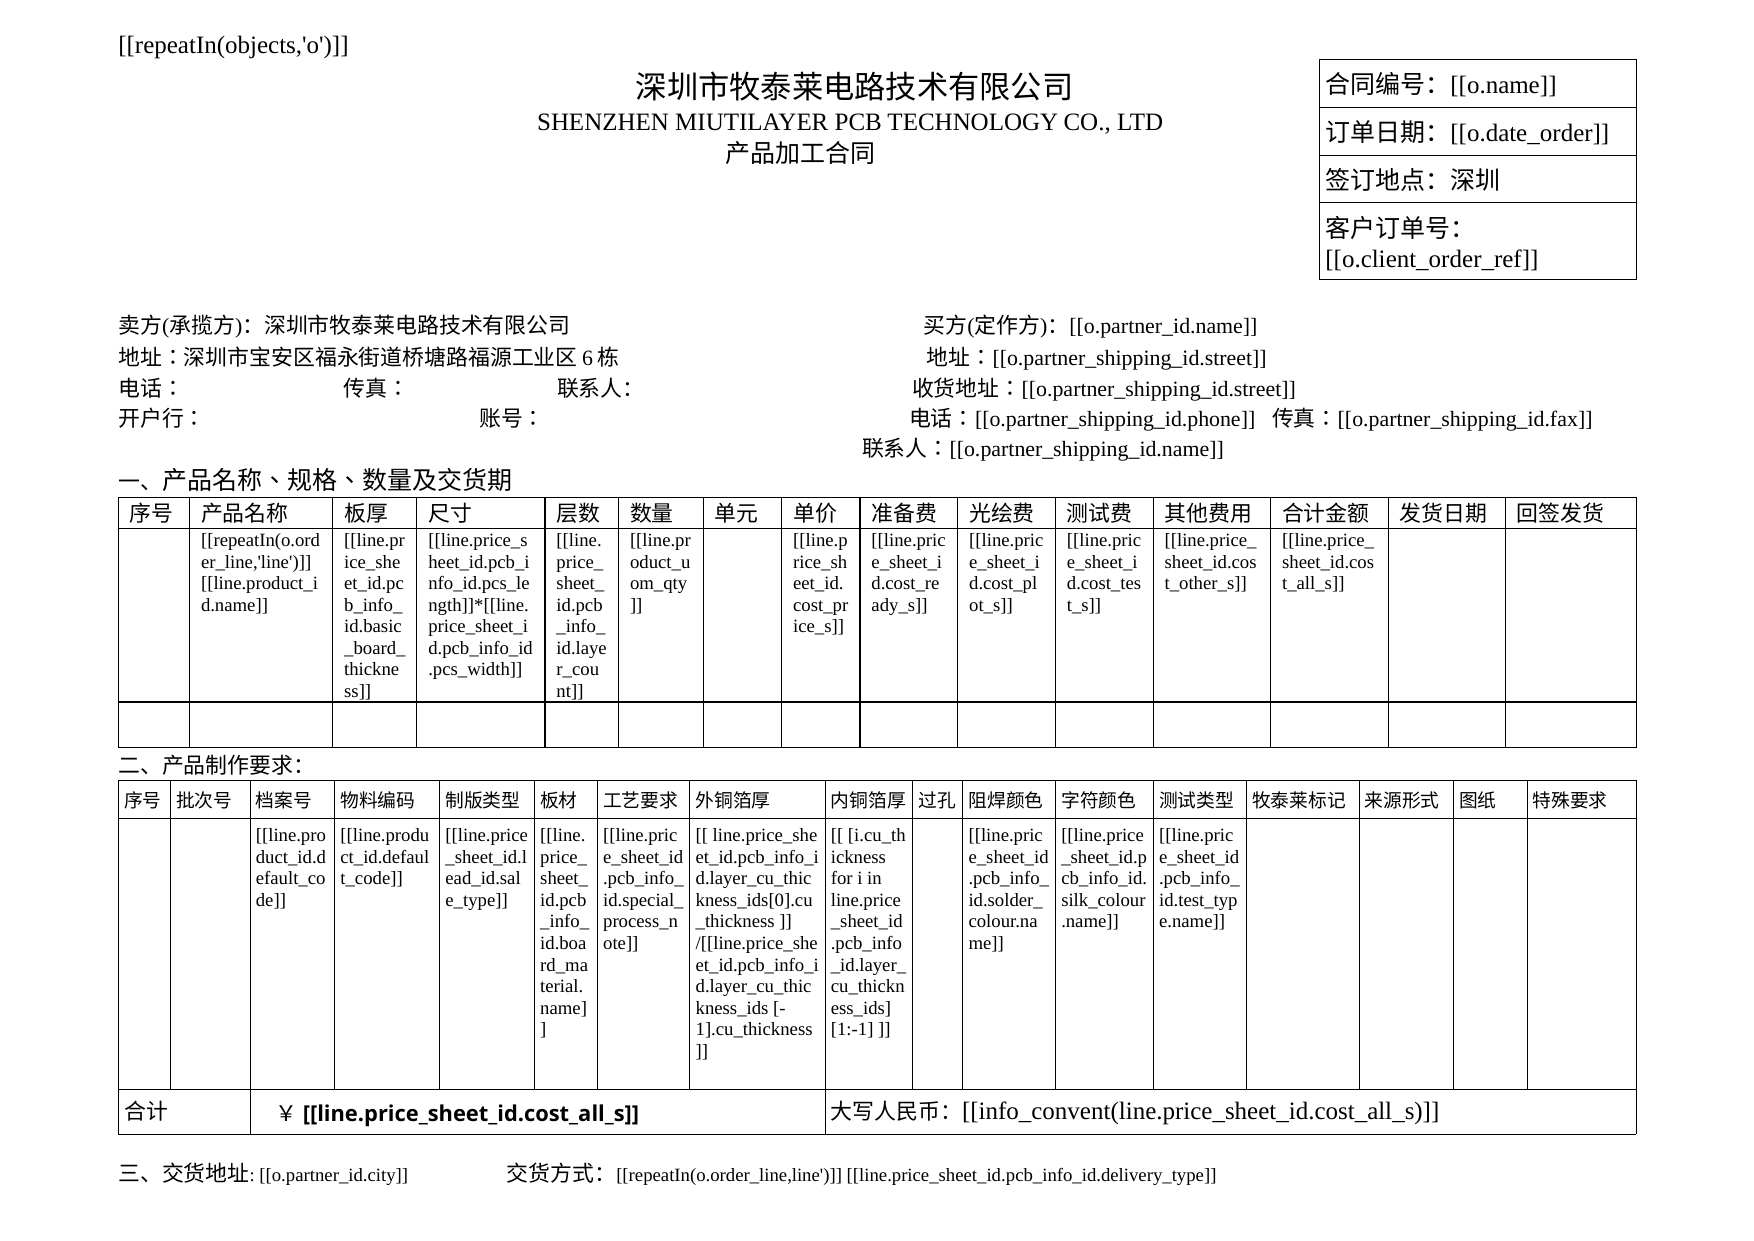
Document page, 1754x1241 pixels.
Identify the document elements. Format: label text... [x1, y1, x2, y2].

text 卖方(承揽方)：深圳市牧泰莱电路技术有限公司 买方(定作方)：[[o.partner_id.name]] [118, 308, 1636, 339]
table_cell [171, 819, 250, 1088]
table_cell [[line.price_sheet_id.pcb_info_id.silk_colour.name]] [1056, 819, 1153, 1088]
table_cell [1271, 703, 1388, 747]
table_cell [1154, 703, 1270, 747]
table_header 单元 [704, 498, 781, 528]
table_header 产品名称 [190, 498, 332, 528]
text [[repeatIn(objects,'o')]] [118, 30, 1636, 59]
table_header 层数 [546, 498, 618, 528]
table_header 数量 [619, 498, 703, 528]
table_header 来源形式 [1360, 781, 1453, 818]
table_cell 客户订单号：[[o.client_order_ref]] [1320, 203, 1636, 279]
table_header 光绘费 [958, 498, 1055, 528]
table_header 批次号 [171, 781, 250, 818]
table_cell [[line.price_sheet_id.pcb_info_id.basic_board_thickness]] [333, 529, 416, 701]
table_cell [1056, 703, 1153, 747]
text 联系人：[[o.partner_shipping_id.name]] [118, 433, 1636, 463]
table_header 回签发货 [1506, 498, 1636, 528]
table_header 其他费用 [1154, 498, 1270, 528]
table_cell [1360, 819, 1453, 1088]
table_cell [190, 703, 332, 747]
table_cell [704, 703, 781, 747]
table_cell [861, 703, 957, 747]
table_header 合计金额 [1271, 498, 1388, 528]
text 地址：深圳市宝安区福永街道桥塘路福源工业区6栋 地址：[[o.partner_shipping_id.street]] [118, 339, 1636, 371]
table_cell [[line.price_sheet_id.pcb_info_id.solder_colour.name]] [963, 819, 1055, 1088]
table_header 档案号 [251, 781, 334, 818]
table_cell [1389, 703, 1505, 747]
table_cell [1528, 819, 1636, 1088]
table_cell [333, 703, 416, 747]
table_header 特殊要求 [1528, 781, 1636, 818]
table_header 深圳市牧泰莱电路技术有限公司 SHENZHEN MIUTILAYER PCB TECHNOLOGY CO., LTD 产品加工合同 [118, 59, 1319, 279]
table_cell [[ [i.cu_thickness for i in line.price_sheet_id.pcb_info_id.layer_cu_thickness_ids][1:-1] ]] [826, 819, 912, 1088]
table_header 阻焊颜色 [963, 781, 1055, 818]
table_cell [417, 703, 544, 747]
table_header 测试类型 [1154, 781, 1246, 818]
table_header 外铜箔厚 [690, 781, 825, 818]
table_cell 签订地点：深圳 [1320, 156, 1636, 202]
table_cell [[line.product_id.default_code]] [251, 819, 334, 1088]
table_cell [[line.price_sheet_id.pcb_info_id.special_process_note]] [598, 819, 689, 1088]
table_cell [1506, 703, 1636, 747]
table_cell [619, 703, 703, 747]
table_header 合同编号：[[o.name]] [1320, 60, 1636, 107]
text 一、产品名称、规格、数量及交货期 [118, 463, 1636, 497]
table_header 内铜箔厚 [826, 781, 912, 818]
table_header 板厚 [333, 498, 416, 528]
text 电话： 传真： 联系人： 收货地址：[[o.partner_shipping_id.street]] [118, 371, 1636, 403]
table_cell 订单日期：[[o.date_order]] [1320, 108, 1636, 154]
table_cell [119, 703, 189, 747]
table_header 准备费 [861, 498, 957, 528]
table_cell [1389, 529, 1505, 701]
table_cell [[line.price_sheet_id.pcb_info_id.pcs_length]]*[[line.price_sheet_id.pcb_info_id.pcs_width]] [417, 529, 544, 701]
table_cell [704, 529, 781, 701]
table_header 图纸 [1454, 781, 1527, 818]
text 二、产品制作要求： [118, 748, 1636, 779]
table_header 单价 [782, 498, 859, 528]
table_cell [119, 819, 170, 1088]
table_cell 合计 [119, 1090, 250, 1134]
table_cell [546, 703, 618, 747]
table_header 字符颜色 [1056, 781, 1153, 818]
table_header 板材 [535, 781, 597, 818]
table_cell [[line.price_sheet_id.cost_plot_s]] [958, 529, 1055, 701]
table_cell ￥ [[line.price_sheet_id.cost_all_s]] [251, 1090, 825, 1134]
table_header 发货日期 [1389, 498, 1505, 528]
table_header 过孔 [913, 781, 962, 818]
table_cell [[line.price_sheet_id.pcb_info_id.board_material.name]] [535, 819, 597, 1088]
table_cell [958, 703, 1055, 747]
table_cell [[line.price_sheet_id.pcb_info_id.layer_count]] [546, 529, 618, 701]
text 三、交货地址: [[o.partner_id.city]] 交货方式：[[repeatIn(o.order_line,line')]] [[line.price_sheet_id.pcb_info_id.delivery_type]] [118, 1156, 1636, 1187]
table_cell [119, 529, 189, 701]
table_cell [[line.price_sheet_id.cost_other_s]] [1154, 529, 1270, 701]
text 开户行： 账号： 电话：[[o.partner_shipping_id.phone]] 传真：[[o.partner_shipping_id.fax]] [118, 403, 1636, 433]
table_header 测试费 [1056, 498, 1153, 528]
table_cell [[ line.price_sheet_id.pcb_info_id.layer_cu_thickness_ids[0].cu_thickness ]] /[[line.price_sheet_id.pcb_info_id.layer_cu_thickness_ids [-1].cu_thickness ]] [690, 819, 825, 1088]
table_cell [1506, 529, 1636, 701]
table_cell [[line.price_sheet_id.cost_price_s]] [782, 529, 859, 701]
table_header 尺寸 [417, 498, 544, 528]
table_cell [[line.price_sheet_id.cost_test_s]] [1056, 529, 1153, 701]
table_header 制版类型 [440, 781, 534, 818]
table_cell [[line.price_sheet_id.cost_all_s]] [1271, 529, 1388, 701]
table_cell [1247, 819, 1359, 1088]
table_cell [[line.price_sheet_id.pcb_info_id.test_type.name]] [1154, 819, 1246, 1088]
table_cell [782, 703, 859, 747]
table_cell [1454, 819, 1527, 1088]
table_cell [[line.product_id.default_code]] [335, 819, 439, 1088]
table_cell 大写人民币：[[info_convent(line.price_sheet_id.cost_all_s)]] [826, 1090, 1636, 1134]
table_cell [[line.price_sheet_id.lead_id.sale_type]] [440, 819, 534, 1088]
table_header 序号 [119, 498, 189, 528]
table_header 工艺要求 [598, 781, 689, 818]
table_cell [[line.product_uom_qty]] [619, 529, 703, 701]
table_cell [[line.price_sheet_id.cost_ready_s]] [861, 529, 957, 701]
table_header 序号 [119, 781, 170, 818]
table_cell [913, 819, 962, 1088]
table_cell [[repeatIn(o.order_line,'line')]] [[line.product_id.name]] [190, 529, 332, 701]
table_header 牧泰莱标记 [1247, 781, 1359, 818]
table_header 物料编码 [335, 781, 439, 818]
